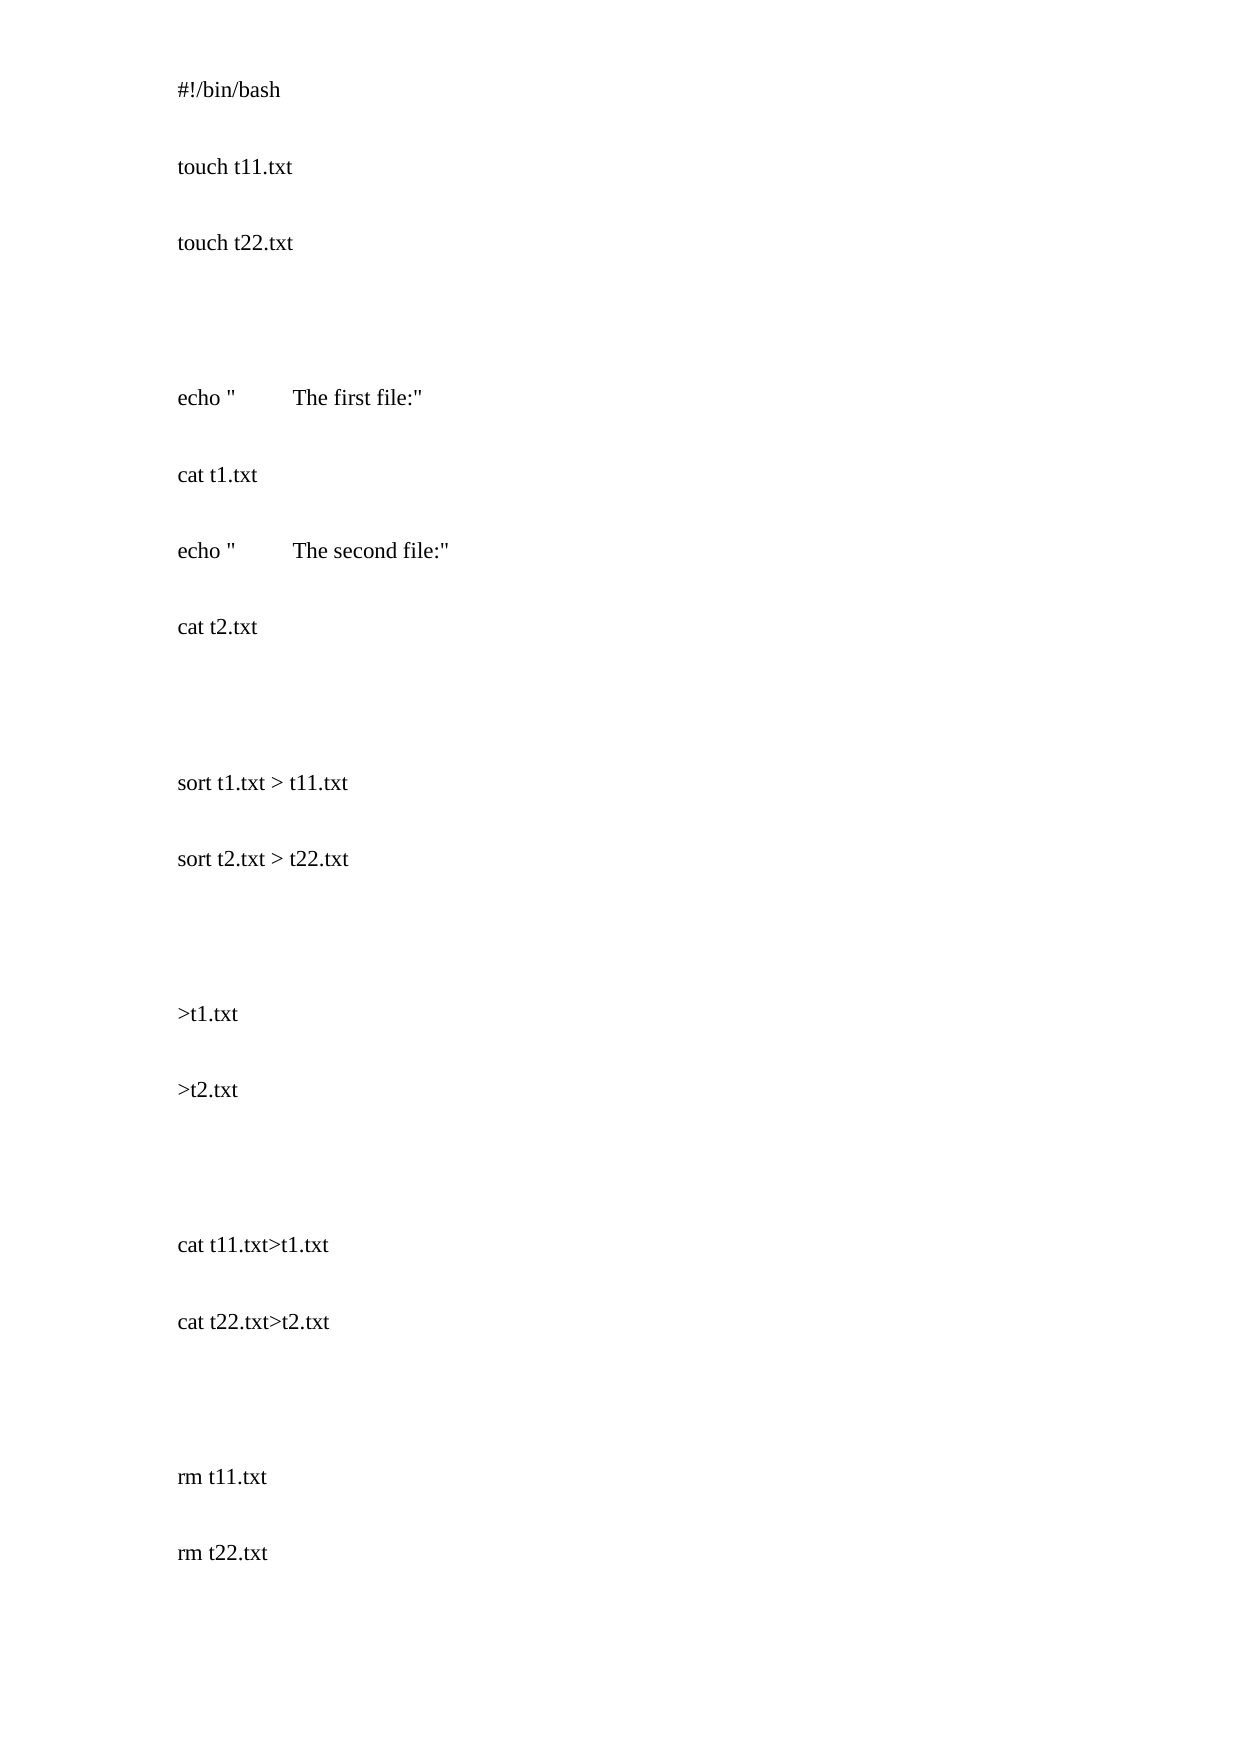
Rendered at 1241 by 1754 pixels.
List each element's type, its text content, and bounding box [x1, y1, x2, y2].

text cat t11.txt>t1.txt [177, 1231, 1181, 1258]
text rm t11.txt [177, 1463, 1181, 1489]
text rm t22.txt [177, 1539, 1181, 1566]
text #!/bin/bash [177, 77, 1181, 103]
text >t1.txt [177, 1000, 1181, 1026]
text sort t2.txt > t22.txt [177, 845, 1181, 871]
text echo " The second file:" [177, 537, 1181, 563]
text >t2.txt [177, 1076, 1181, 1103]
text cat t22.txt>t2.txt [177, 1308, 1181, 1334]
text touch t11.txt [177, 153, 1181, 179]
text echo " The first file:" [177, 384, 1181, 411]
text cat t2.txt [177, 613, 1181, 640]
text cat t1.txt [177, 461, 1181, 487]
text sort t1.txt > t11.txt [177, 768, 1181, 795]
text touch t22.txt [177, 229, 1181, 256]
